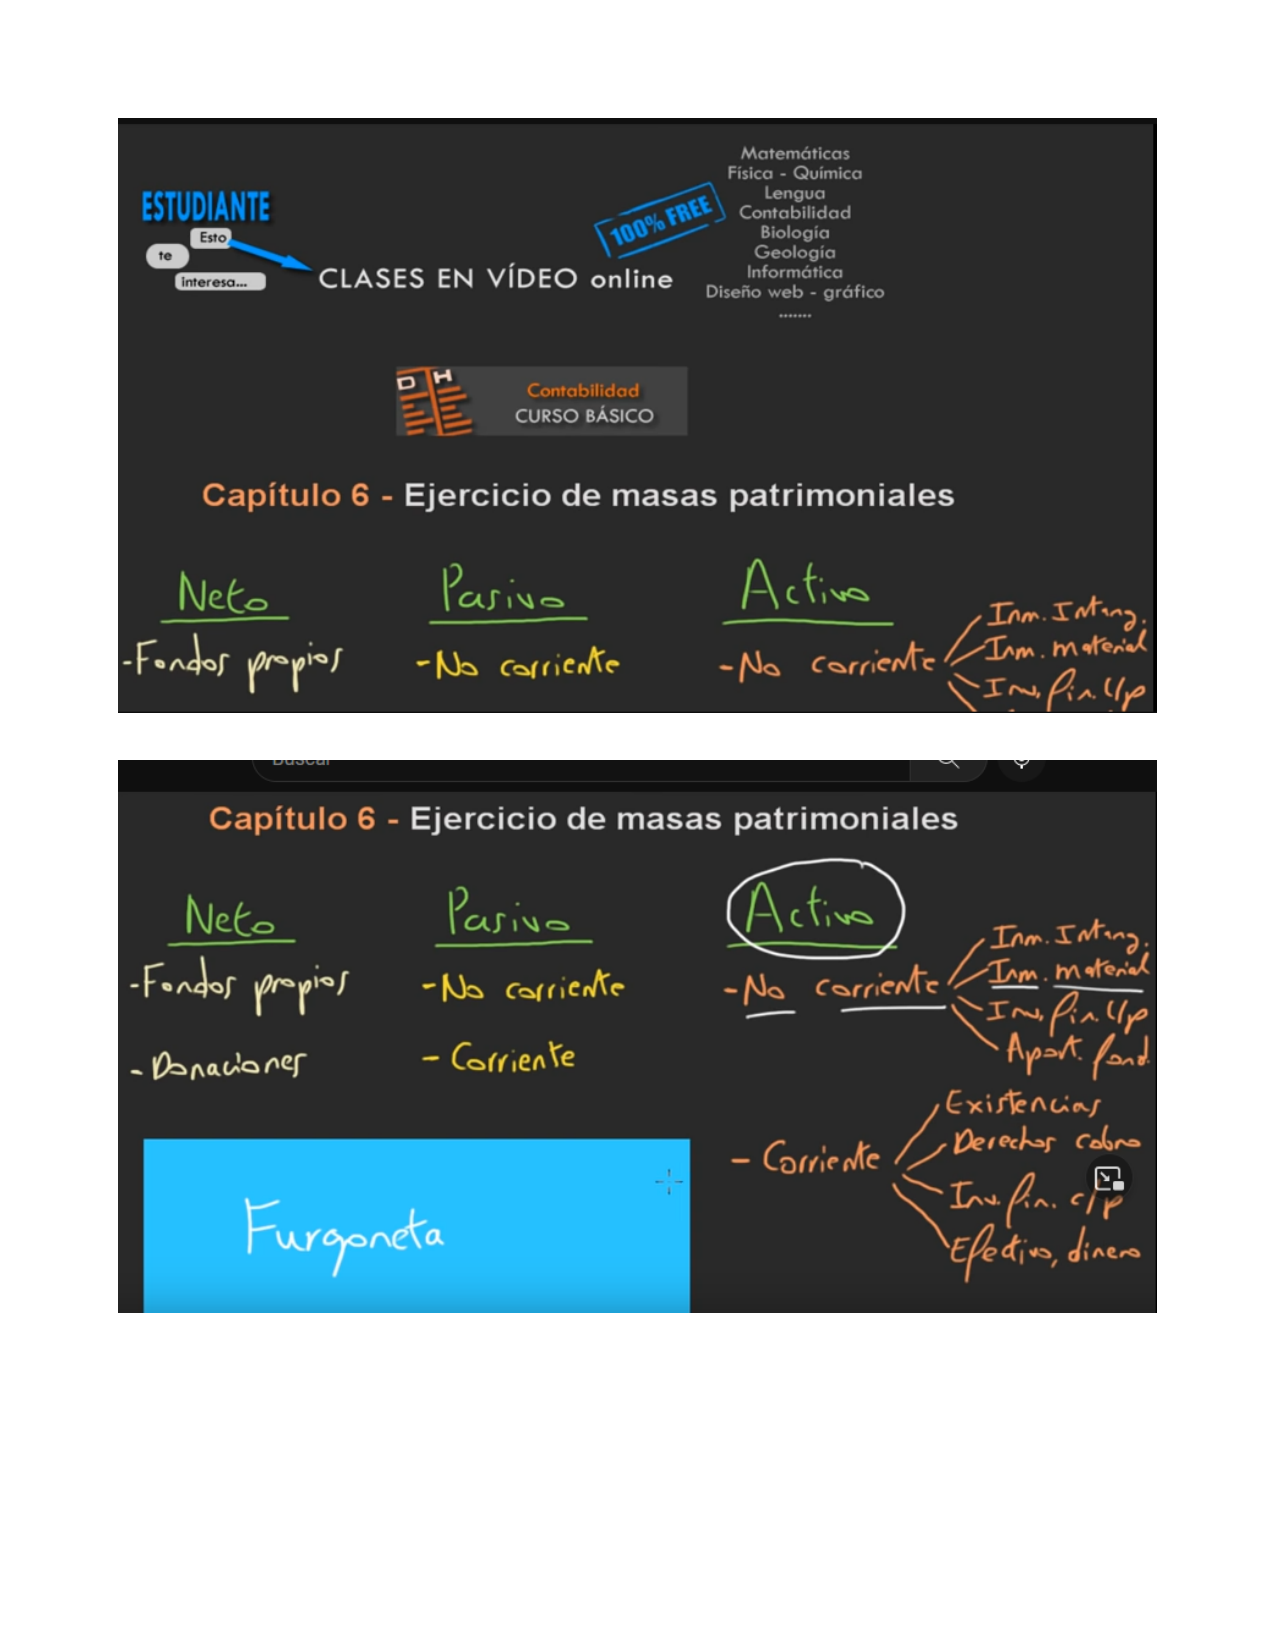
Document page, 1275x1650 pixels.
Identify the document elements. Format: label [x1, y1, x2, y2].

picture [118, 760, 1157, 1313]
picture [118, 118, 1157, 713]
